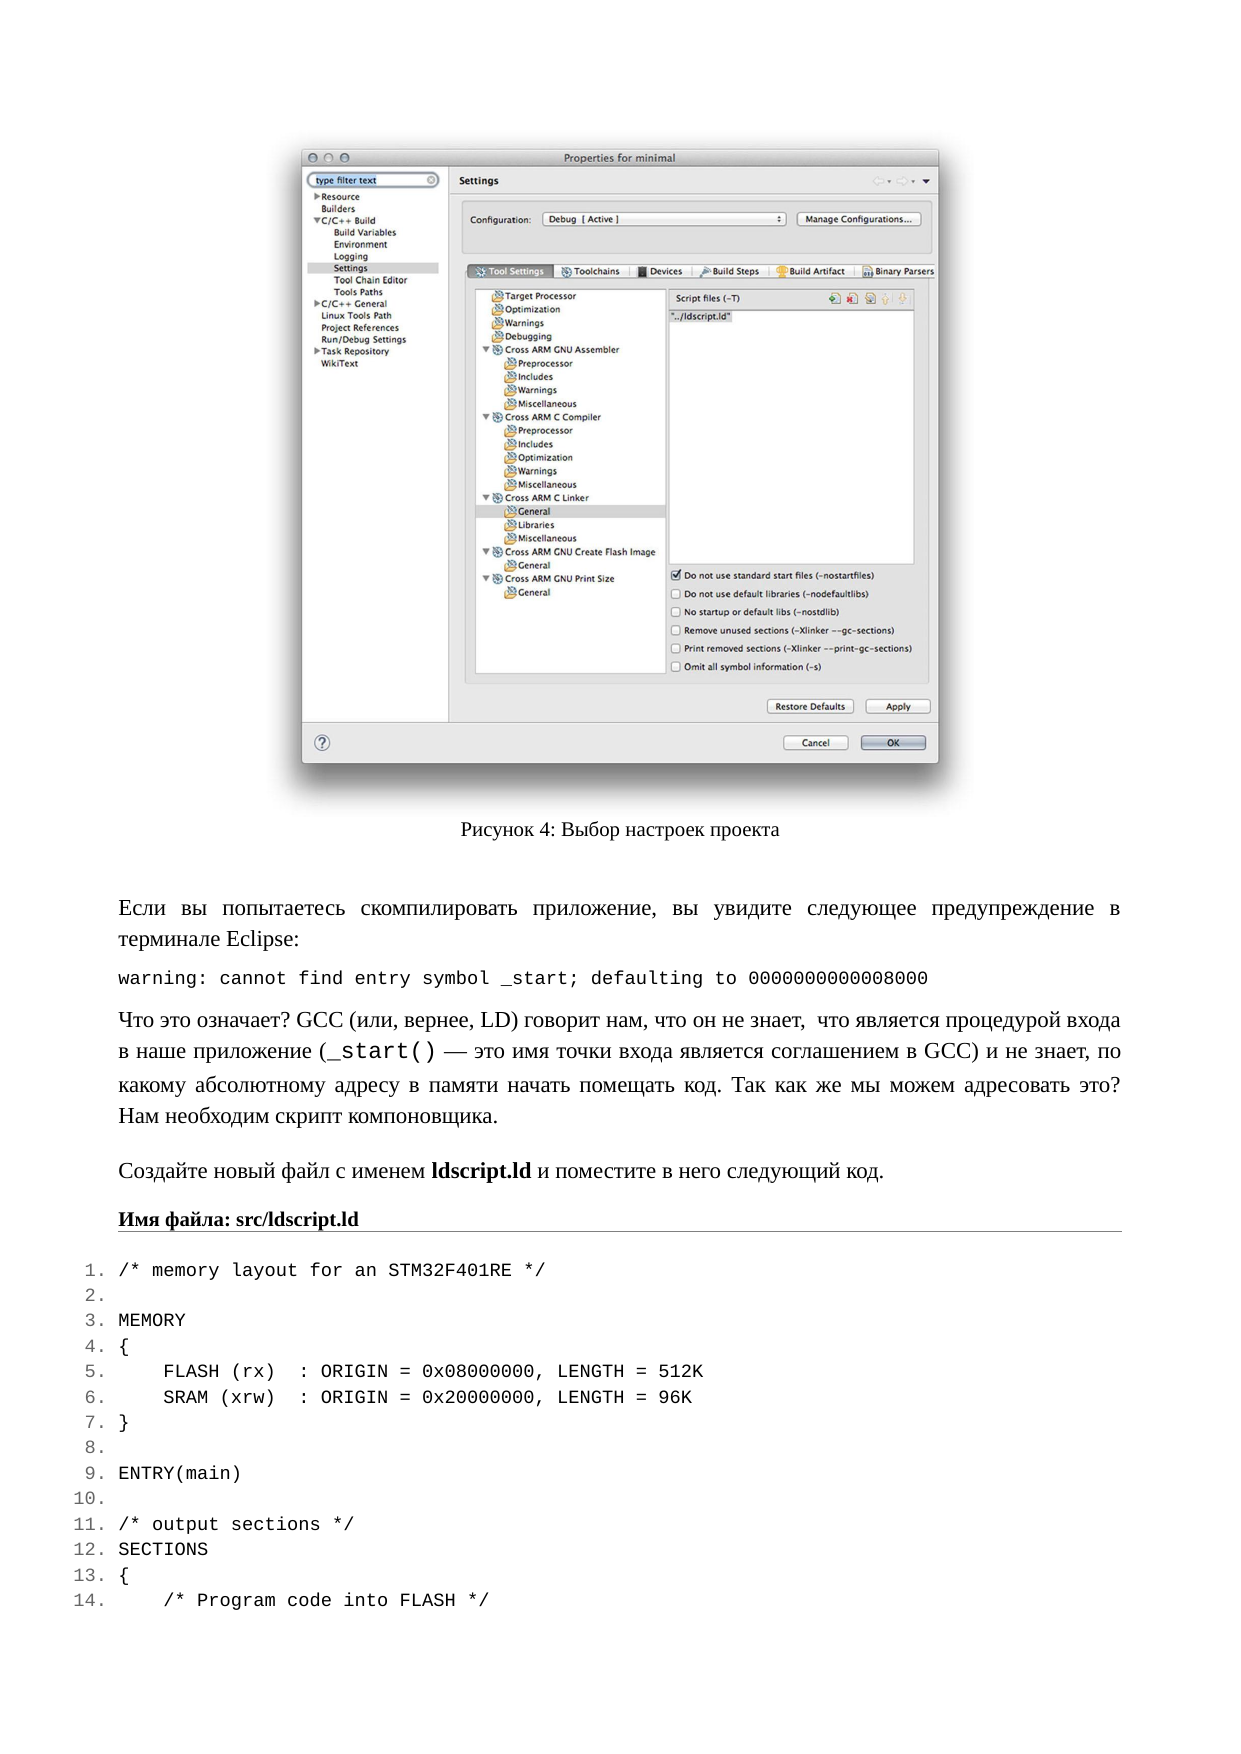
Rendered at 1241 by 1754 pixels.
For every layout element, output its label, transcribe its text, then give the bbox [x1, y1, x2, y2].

list { [118, 1337, 1122, 1358]
list } [118, 1413, 1122, 1434]
list ENTRY(main) [118, 1464, 1122, 1485]
list MEMORY [118, 1311, 1122, 1332]
list FLASH (rx) : ORIGIN = 0x08000000, LENGTH = 512K [118, 1362, 1122, 1383]
list { [118, 1565, 1122, 1587]
text Если вы попытаетесь скомпилировать приложение, вы увидите следующее предупреждение в терминале Eclipse: [118, 118, 1122, 951]
text Что это означает? GCC (или, вернее, LD) говорит нам, что он не знает, что является процедурой входа в наше приложение (_start() — это имя точки входа является соглашением в GCC) и не знает, по какому абсолютному адресу в памяти начать помещать код. Так как же мы можем адресовать это? Нам необходим скрипт компоновщика. [118, 1006, 1122, 1128]
list SRAM (xrw) : ORIGIN = 0x20000000, LENGTH = 96K [118, 1387, 1122, 1409]
list /* Program code into FLASH */ [118, 1591, 1122, 1612]
list SECTIONS [118, 1540, 1122, 1561]
text Рисунок 4: Выбор настроек проекта [266, 817, 974, 841]
text Имя файла: src/ldscript.ld [118, 1207, 1122, 1231]
list /* memory layout for an STM32F401RE */ [118, 1260, 1122, 1282]
list /* output sections */ [118, 1514, 1122, 1536]
text Создайте новый файл с именем ldscript.ld и поместите в него следующий код. [118, 1157, 1122, 1184]
picture [265, 130, 975, 817]
text warning: cannot find entry symbol _start; defaulting to 0000000000008000 [118, 968, 1122, 990]
